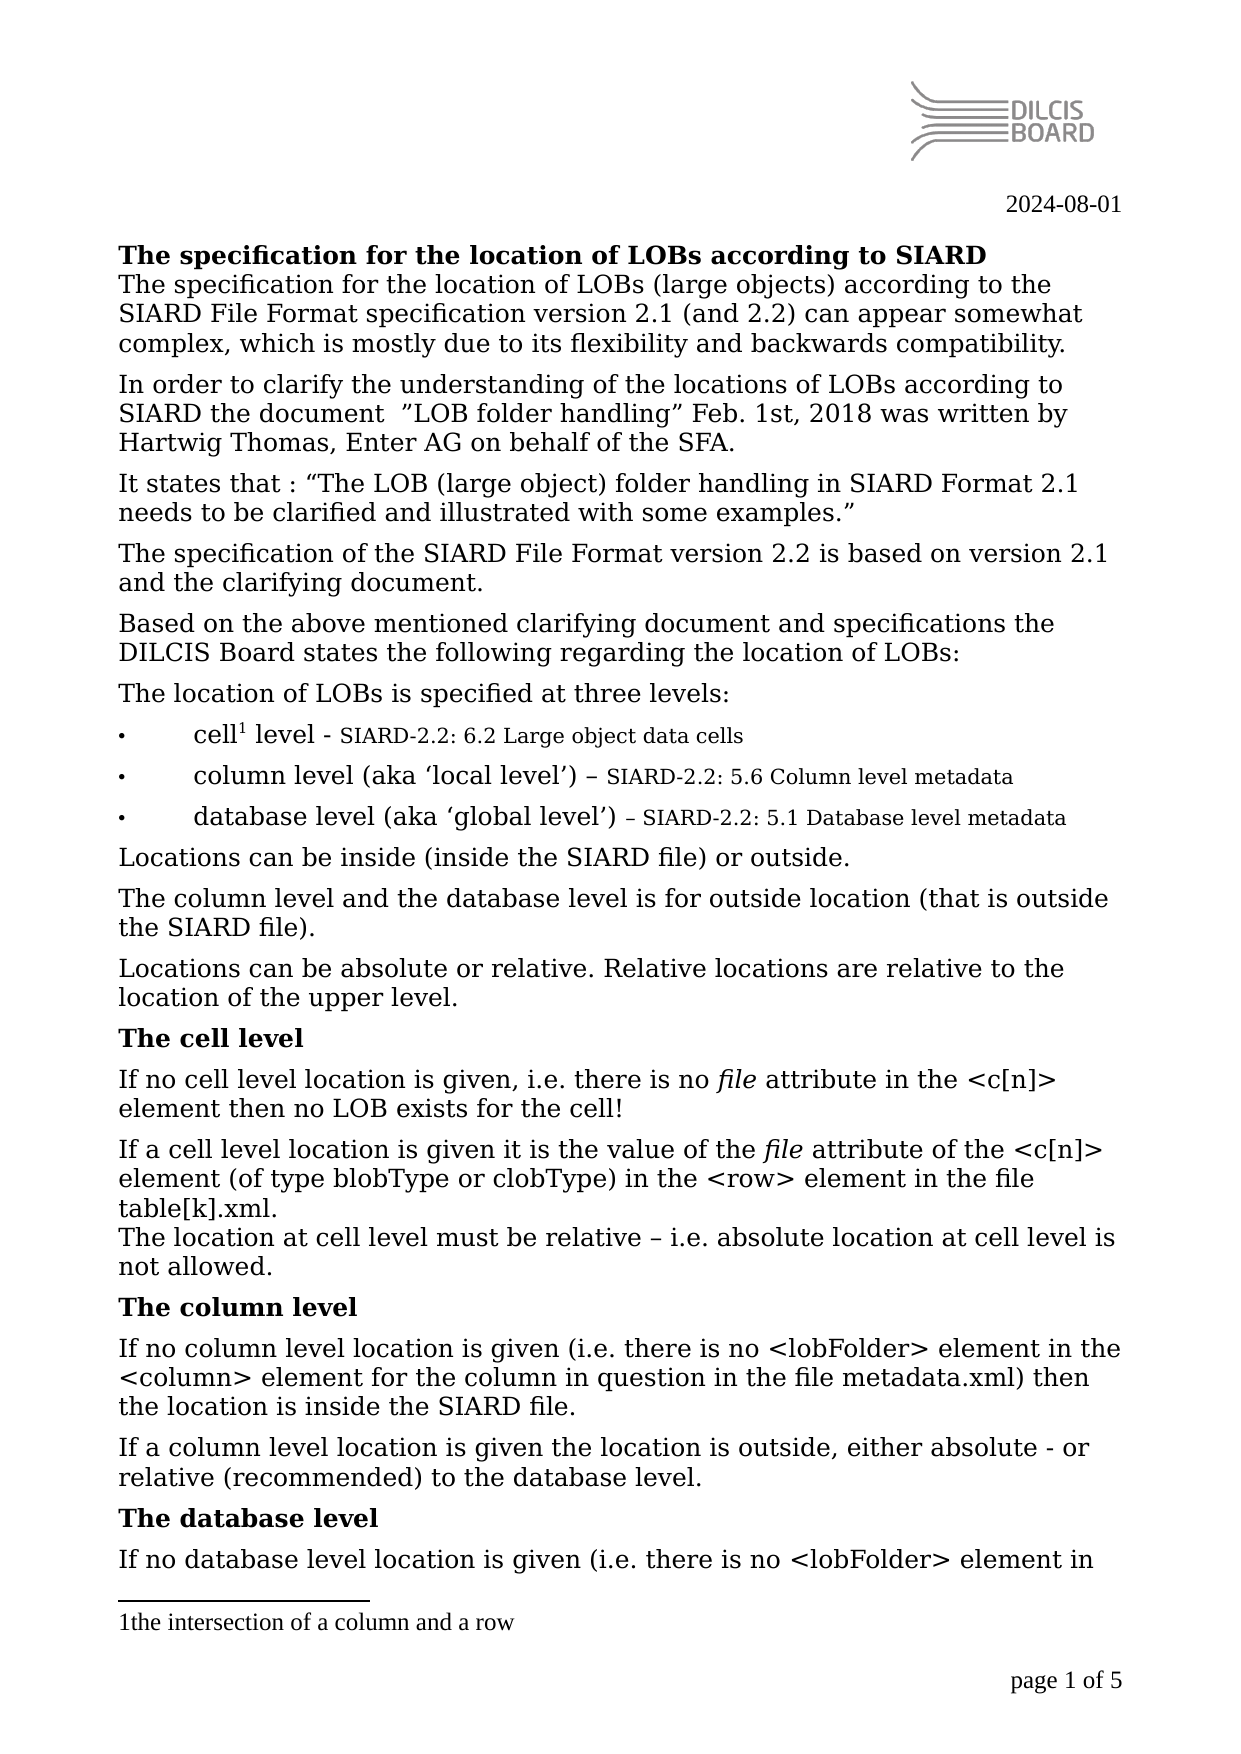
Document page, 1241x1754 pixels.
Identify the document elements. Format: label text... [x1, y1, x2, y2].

text The column level [118, 1293, 1122, 1322]
text The database level [118, 1504, 1122, 1533]
list database level (aka ‘global level’) – SIARD-2.2: 5.1 Database level metadata [118, 802, 1122, 831]
text In order to clarify the understanding of the locations of LOBs according to SIARD the document ”LOB folder handling” Feb. 1st, 2018 was written by Hartwig Thomas, Enter AG on behalf of the SFA. [118, 370, 1122, 457]
text Based on the above mentioned clarifying document and specifications the DILCIS Board states the following regarding the location of LOBs: [118, 609, 1122, 668]
text It states that : “The LOB (large object) folder handling in SIARD Format 2.1 needs to be clarified and illustrated with some examples.” [118, 469, 1122, 527]
text If no cell level location is given, i.e. there is no file attribute in the <c[n]> element then no LOB exists for the cell! [118, 1065, 1122, 1124]
text Locations can be absolute or relative. Relative locations are relative to the location of the upper level. [118, 954, 1122, 1012]
text If a cell level location is given it is the value of the file attribute of the <c[n]> element (of type blobType or clobType) in the <row> element in the file table[k].xml. The location at cell level must be relative – i.e. absolute location at cell level is not allowed. [118, 1136, 1122, 1281]
list the intersection of a column and a row [118, 1607, 1122, 1636]
picture [888, 59, 1116, 184]
text The specification of the SIARD File Format version 2.2 is based on version 2.1 and the clarifying document. [118, 539, 1122, 597]
text If no column level location is given (i.e. there is no <lobFolder> element in the <column> element for the column in question in the file metadata.xml) then the location is inside the SIARD file. [118, 1334, 1122, 1422]
text Locations can be inside (inside the SIARD file) or outside. [118, 843, 1122, 872]
text If no database level location is given (i.e. there is no <lobFolder> element in [118, 1545, 1122, 1574]
text The specification for the location of LOBs (large objects) according to the SIARD File Format specification version 2.1 (and 2.2) can appear somewhat complex, which is mostly due to its flexibility and backwards compatibility. [118, 271, 1122, 358]
list column level (aka ‘local level’) – SIARD-2.2: 5.6 Column level metadata [118, 761, 1122, 790]
text The cell level [118, 1024, 1122, 1054]
list cell level - SIARD-2.2: 6.2 Large object data cells [118, 720, 1122, 749]
text The column level and the database level is for outside location (that is outside the SIARD file). [118, 884, 1122, 942]
text If a column level location is given the location is outside, either absolute - or relative (recommended) to the database level. [118, 1433, 1122, 1492]
text The location of LOBs is specified at three levels: [118, 679, 1122, 708]
text The specification for the location of LOBs according to SIARD [118, 241, 1122, 271]
